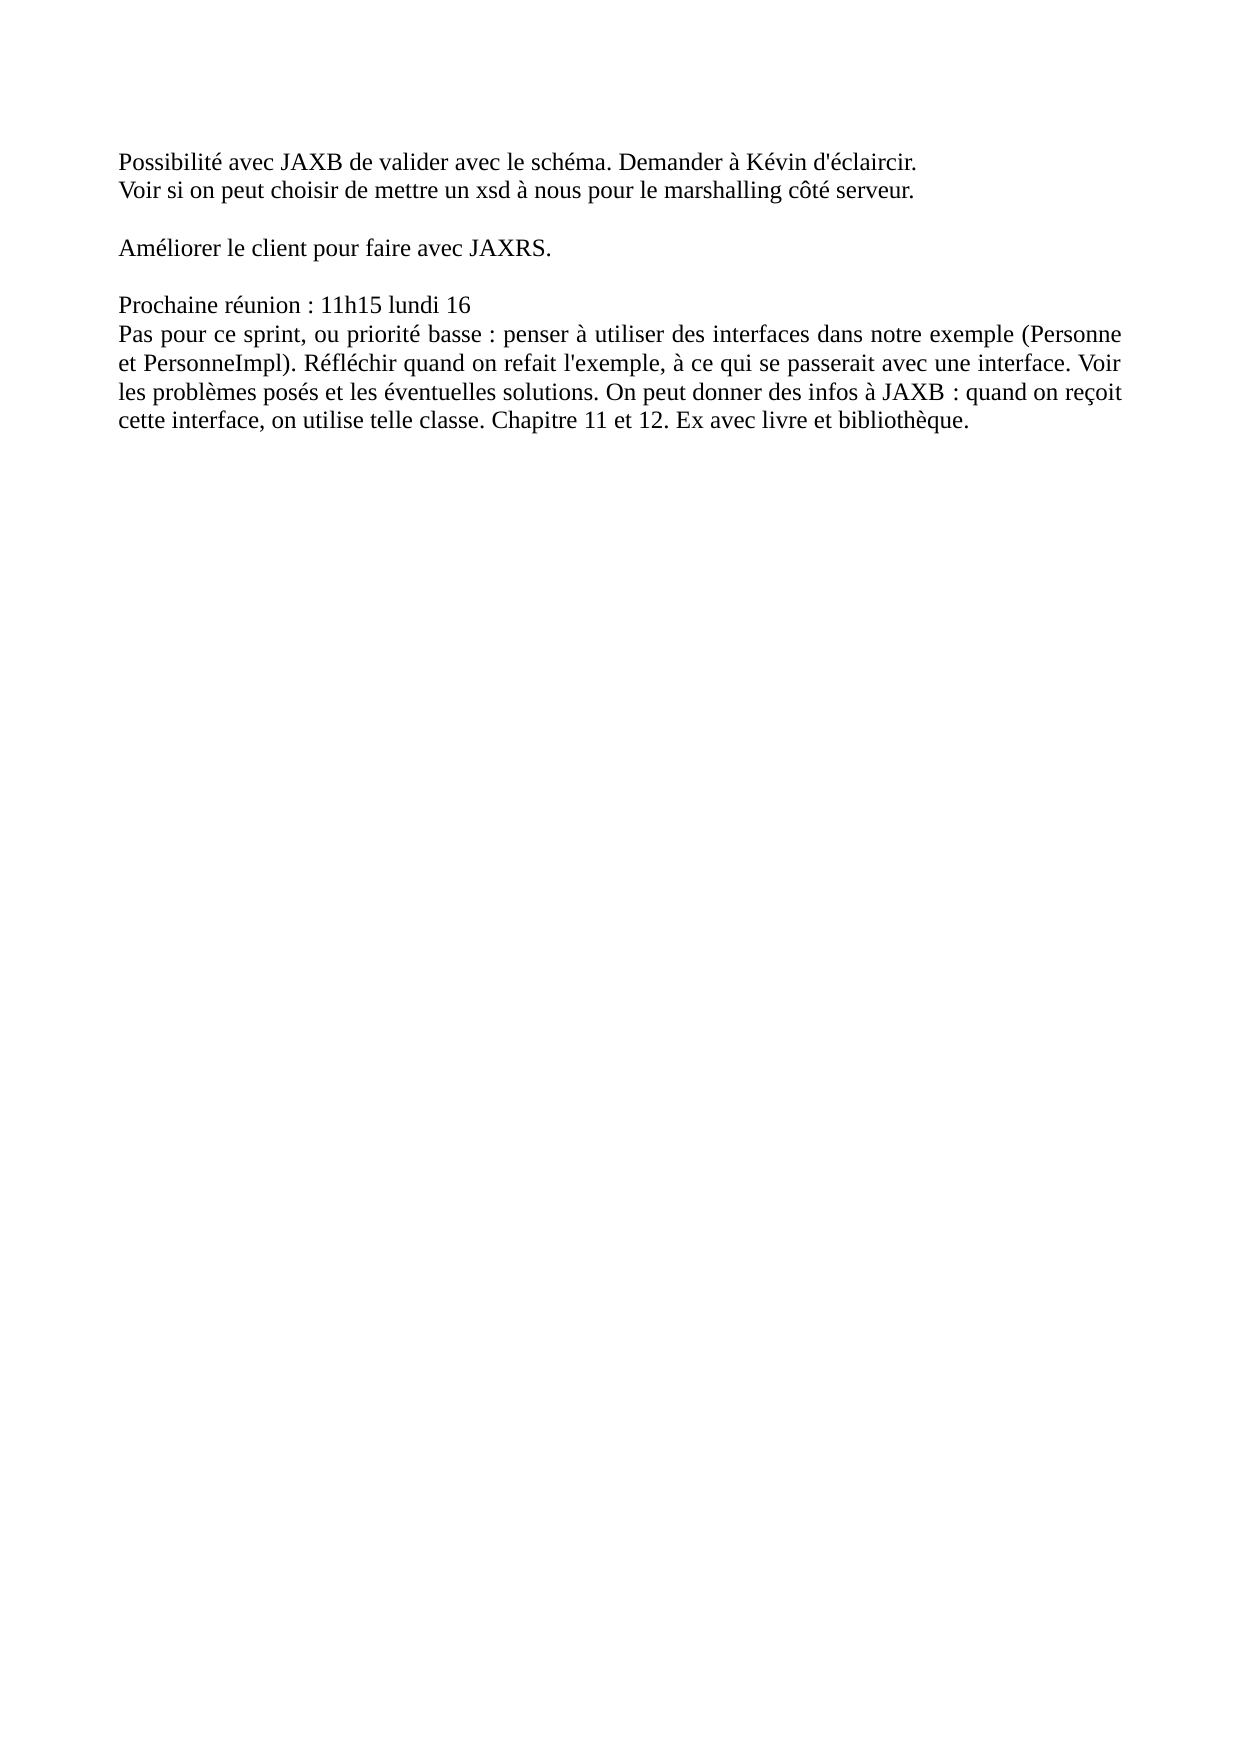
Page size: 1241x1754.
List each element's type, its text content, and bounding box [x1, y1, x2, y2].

text Prochaine réunion : 11h15 lundi 16 [118, 291, 1122, 319]
text Pas pour ce sprint, ou priorité basse : penser à utiliser des interfaces dans notre exemple (Personne et PersonneImpl). Réfléchir quand on refait l'exemple, à ce qui se passerait avec une interface. Voir les problèmes posés et les éventuelles solutions. On peut donner des infos à JAXB : quand on reçoit cette interface, on utilise telle classe. Chapitre 11 et 12. Ex avec livre et bibliothèque. [118, 319, 1122, 434]
text Améliorer le client pour faire avec JAXRS. [118, 233, 1122, 262]
text Voir si on peut choisir de mettre un xsd à nous pour le marshalling côté serveur. [118, 176, 1122, 204]
text Possibilité avec JAXB de valider avec le schéma. Demander à Kévin d'éclaircir. [118, 147, 1122, 176]
